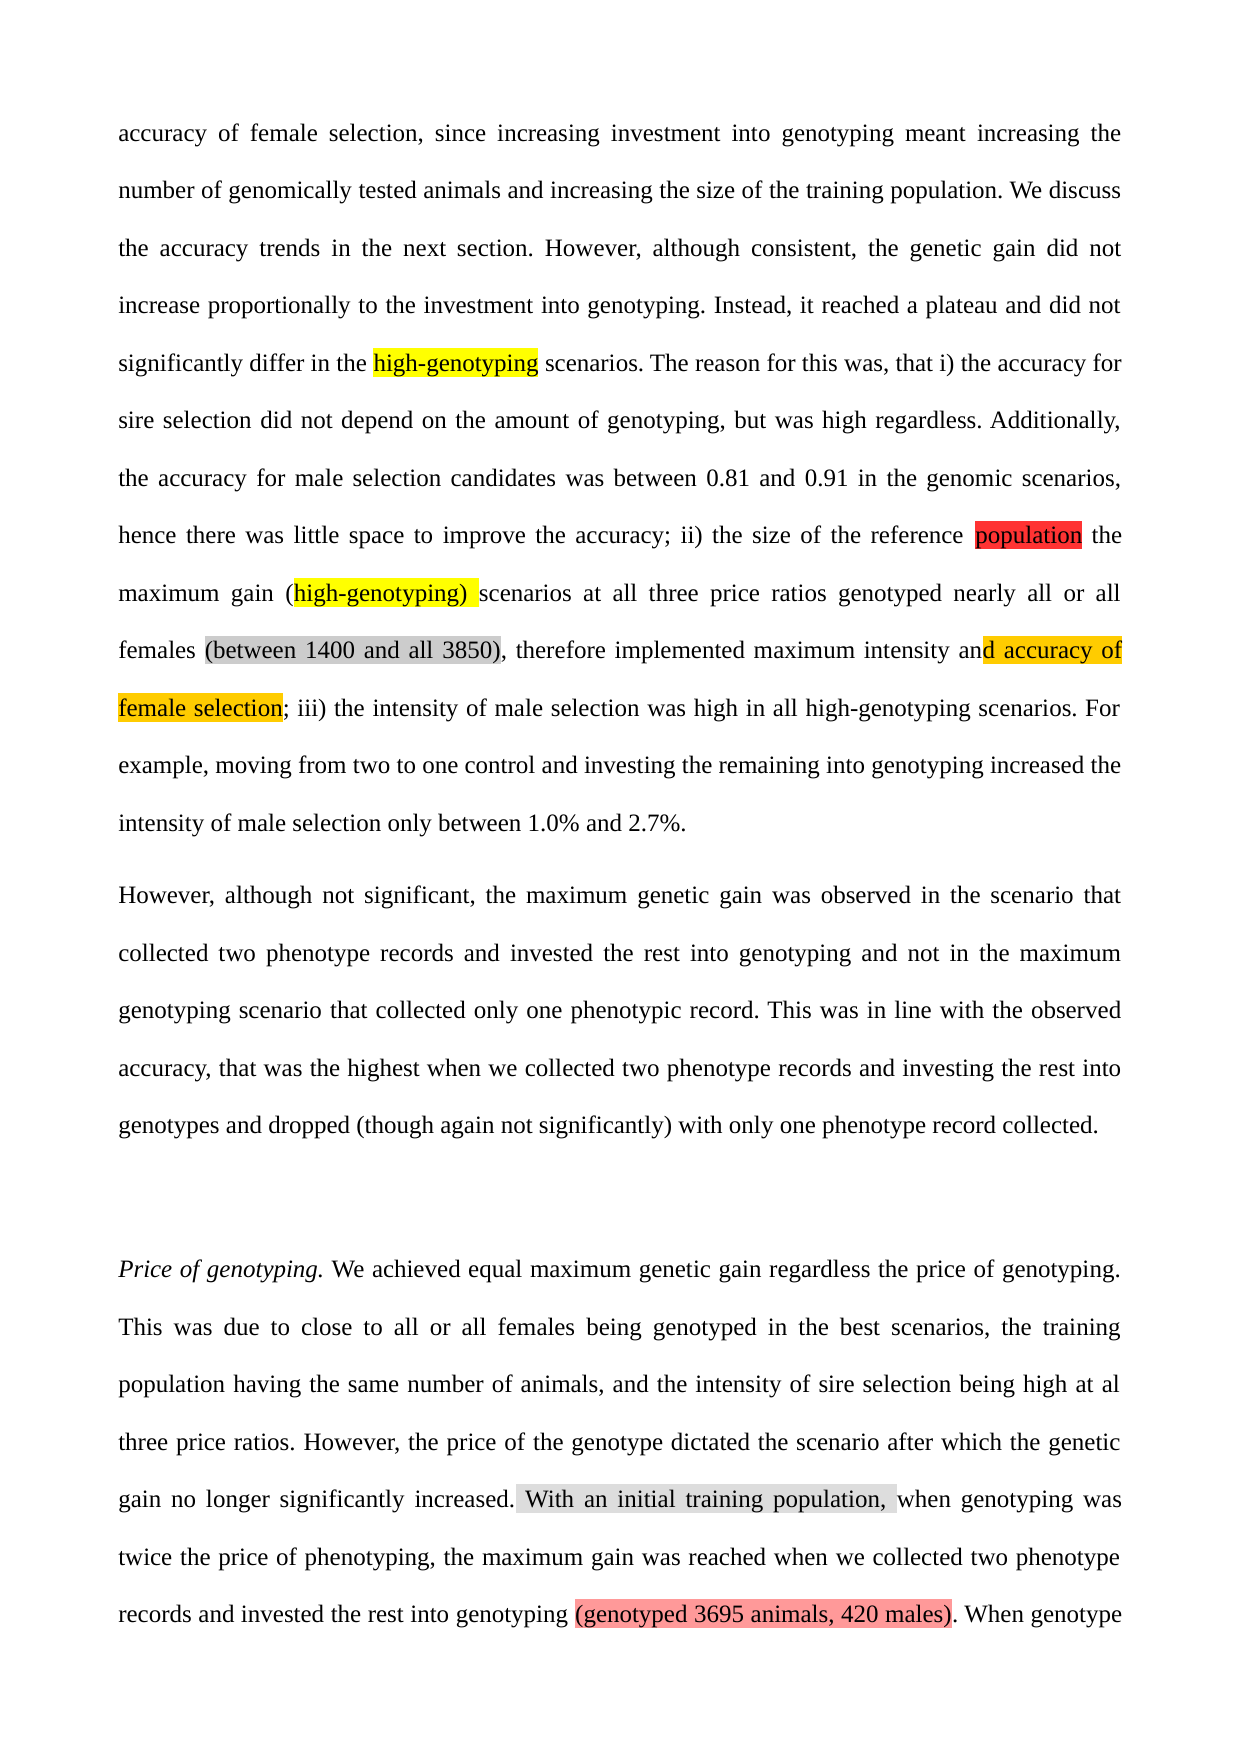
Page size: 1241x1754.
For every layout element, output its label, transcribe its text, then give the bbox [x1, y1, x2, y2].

text accuracy of female selection, since increasing investment into genotyping meant increasing the number of genomically tested animals and increasing the size of the training population. We discuss the accuracy trends in the next section. However, although consistent, the genetic gain did not increase proportionally to the investment into genotyping. Instead, it reached a plateau and did not significantly differ in the high‑genotyping scenarios. The reason for this was, that i) the accuracy for sire selection did not depend on the amount of genotyping, but was high regardless. Additionally, the accuracy for male selection candidates was between 0.81 and 0.91 in the genomic scenarios, hence there was little space to improve the accuracy; ii) the size of the reference population the maximum gain (high-genotyping) scenarios at all three price ratios genotyped nearly all or all females (between 1400 and all 3850), therefore implemented maximum intensity and accuracy of female selection; iii) the intensity of male selection was high in all high-genotyping scenarios. For example, moving from two to one control and investing the remaining into genotyping increased the intensity of male selection only between 1.0% and 2.7%. [118, 118, 1122, 837]
text Price of genotyping. We achieved equal maximum genetic gain regardless the price of genotyping. This was due to close to all or all females being genotyped in the best scenarios, the training population having the same number of animals, and the intensity of sire selection being high at al three price ratios. However, the price of the genotype dictated the scenario after which the genetic gain no longer significantly increased. With an initial training population, when genotyping was twice the price of phenotyping, the maximum gain was reached when we collected two phenotype records and invested the rest into genotyping (genotyped 3695 animals, 420 males). When genotype [118, 1254, 1122, 1628]
text However, although not significant, the maximum genetic gain was observed in the scenario that collected two phenotype records and invested the rest into genotyping and not in the maximum genotyping scenario that collected only one phenotypic record. This was in line with the observed accuracy, that was the highest when we collected two phenotype records and investing the rest into genotypes and dropped (though again not significantly) with only one phenotype record collected. [118, 880, 1122, 1139]
